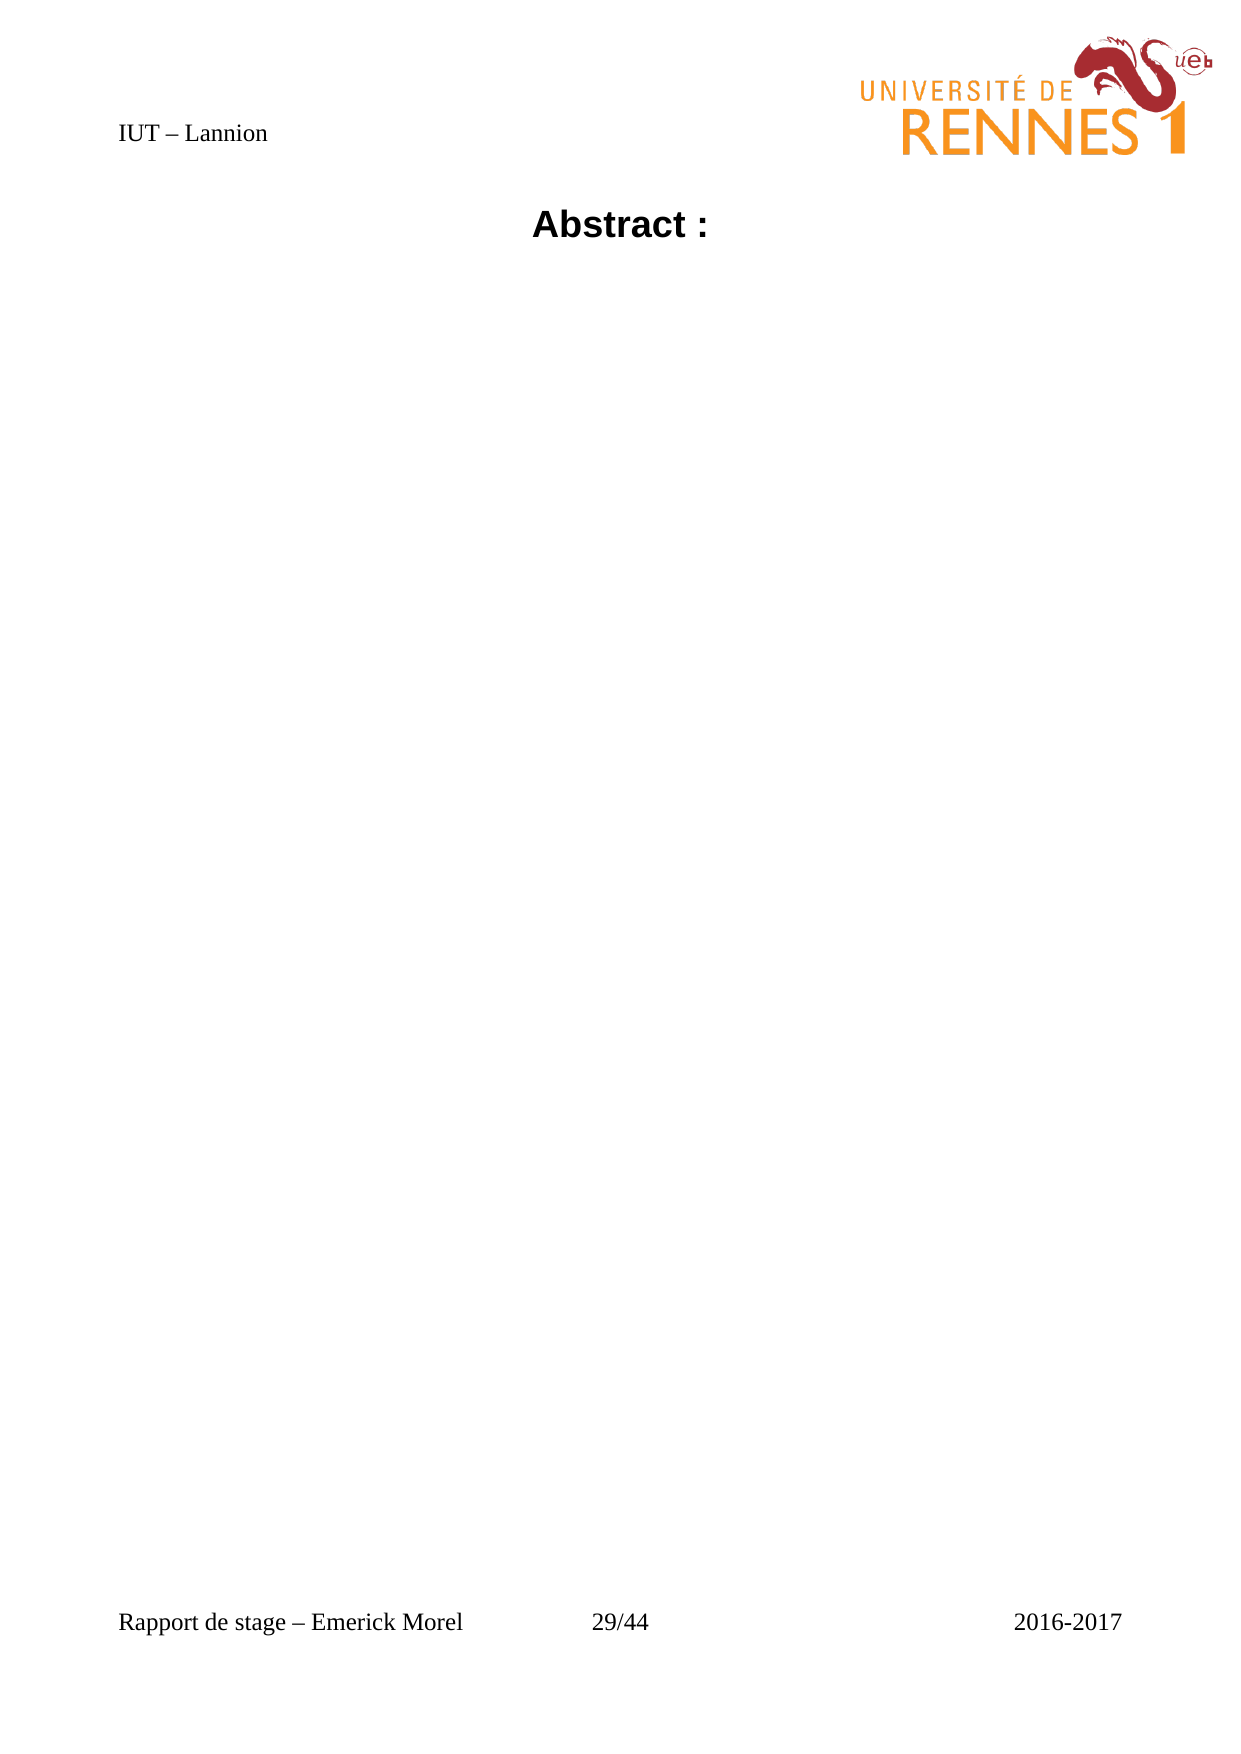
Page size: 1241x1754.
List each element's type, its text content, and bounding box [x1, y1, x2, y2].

picture [858, 34, 1214, 157]
subtitle Abstract : [118, 201, 1122, 245]
